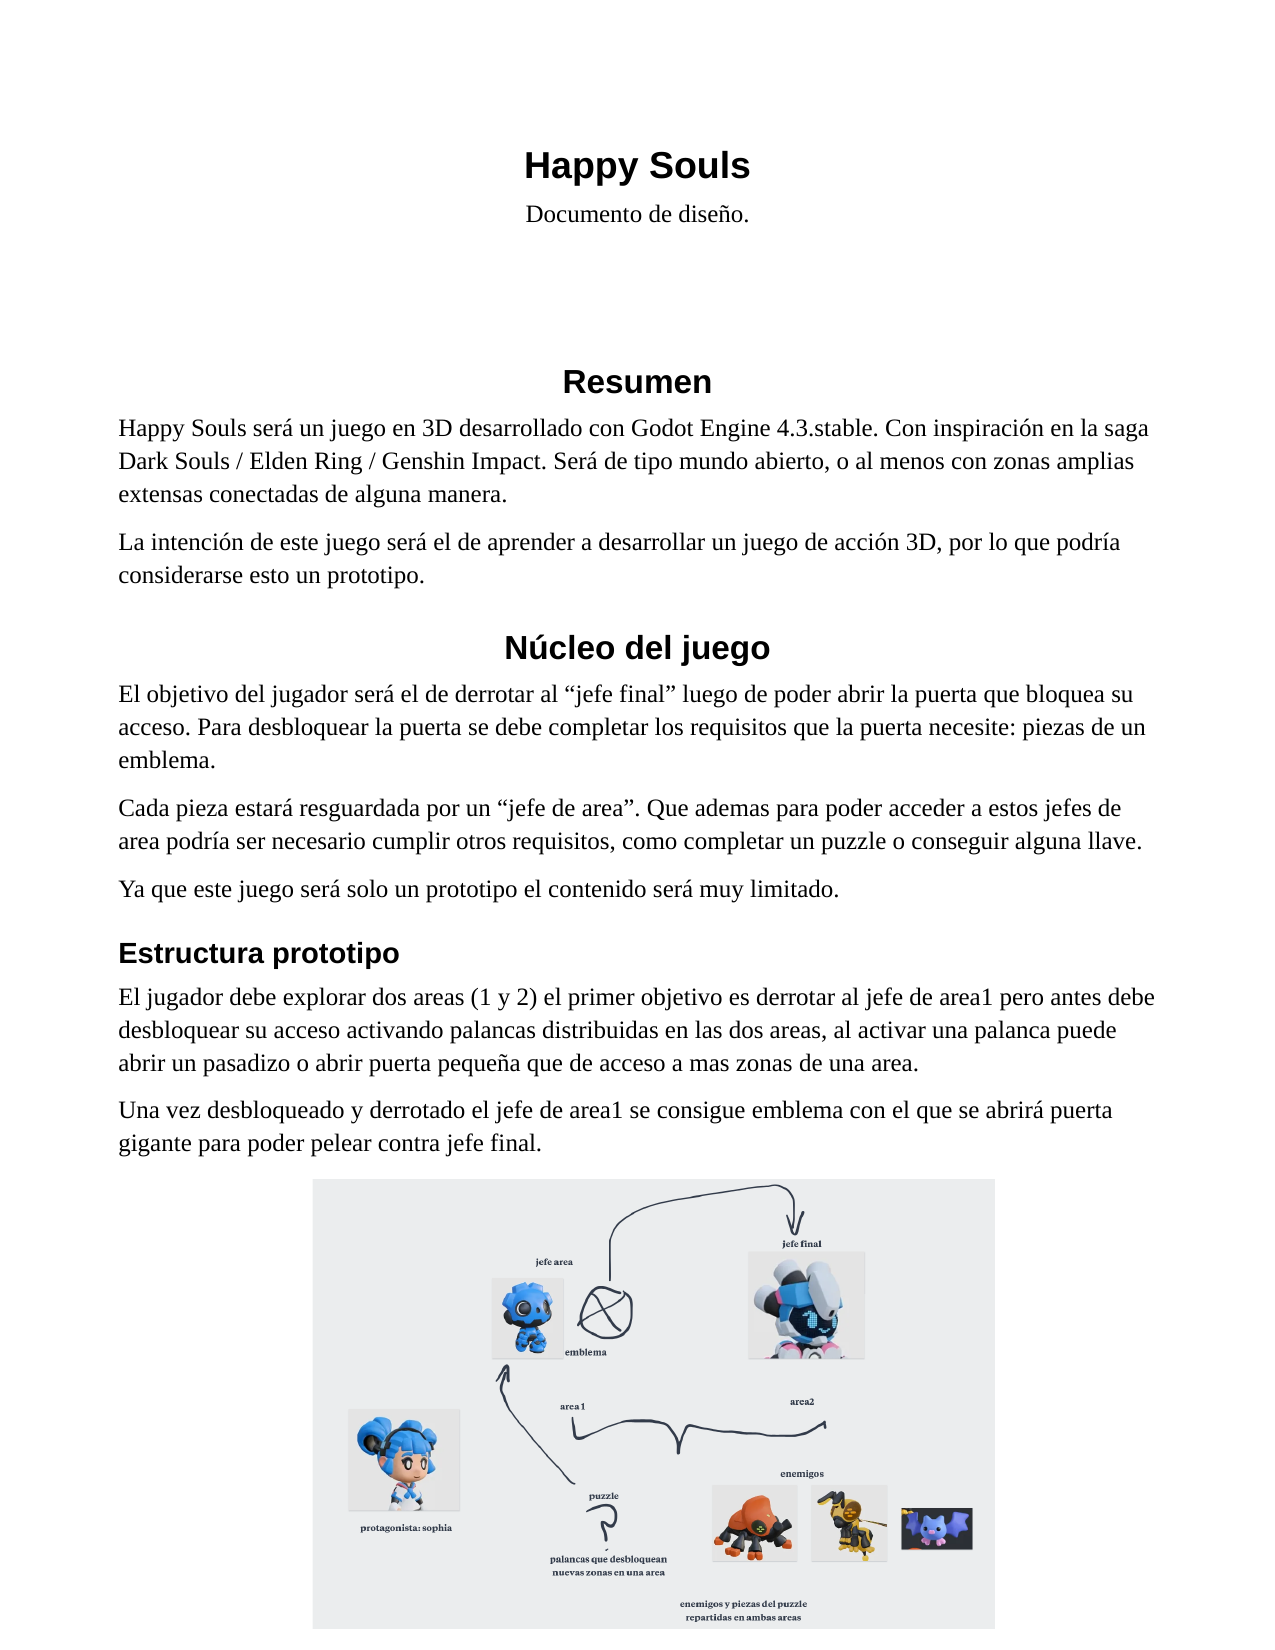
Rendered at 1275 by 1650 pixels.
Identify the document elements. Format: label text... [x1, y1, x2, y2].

subtitle Estructura prototipo [118, 936, 1157, 969]
subtitle Núcleo del juego [118, 628, 1157, 667]
subtitle Happy Souls [118, 143, 1157, 186]
text Cada pieza estará resguardada por un “jefe de area”. Que ademas para poder acceder a estos jefes de area podría ser necesario cumplir otros requisitos, como completar un puzzle o conseguir alguna llave. [118, 793, 1157, 855]
subtitle Resumen [118, 362, 1157, 401]
text Ya que este juego será solo un prototipo el contenido será muy limitado. [118, 874, 1157, 902]
text Una vez desbloqueado y derrotado el jefe de area1 se consigue emblema con el que se abrirá puerta gigante para poder pelear contra jefe final. [118, 1096, 1157, 1157]
text Documento de diseño. [118, 199, 1157, 227]
text La intención de este juego será el de aprender a desarrollar un juego de acción 3D, por lo que podría considerarse esto un prototipo. [118, 527, 1157, 589]
text El objetivo del jugador será el de derrotar al “jefe final” luego de poder abrir la puerta que bloquea su acceso. Para desbloquear la puerta se debe completar los requisitos que la puerta necesite: piezas de un emblema. [118, 679, 1157, 774]
picture [312, 1179, 995, 1629]
text El jugador debe explorar dos areas (1 y 2) el primer objetivo es derrotar al jefe de area1 pero antes debe desbloquear su acceso activando palancas distribuidas en las dos areas, al activar una palanca puede abrir un pasadizo o abrir puerta pequeña que de acceso a mas zonas de una area. [118, 982, 1157, 1077]
text Happy Souls será un juego en 3D desarrollado con Godot Engine 4.3.stable. Con inspiración en la saga Dark Souls / Elden Ring / Genshin Impact. Será de tipo mundo abierto, o al menos con zonas amplias extensas conectadas de alguna manera. [118, 413, 1157, 508]
